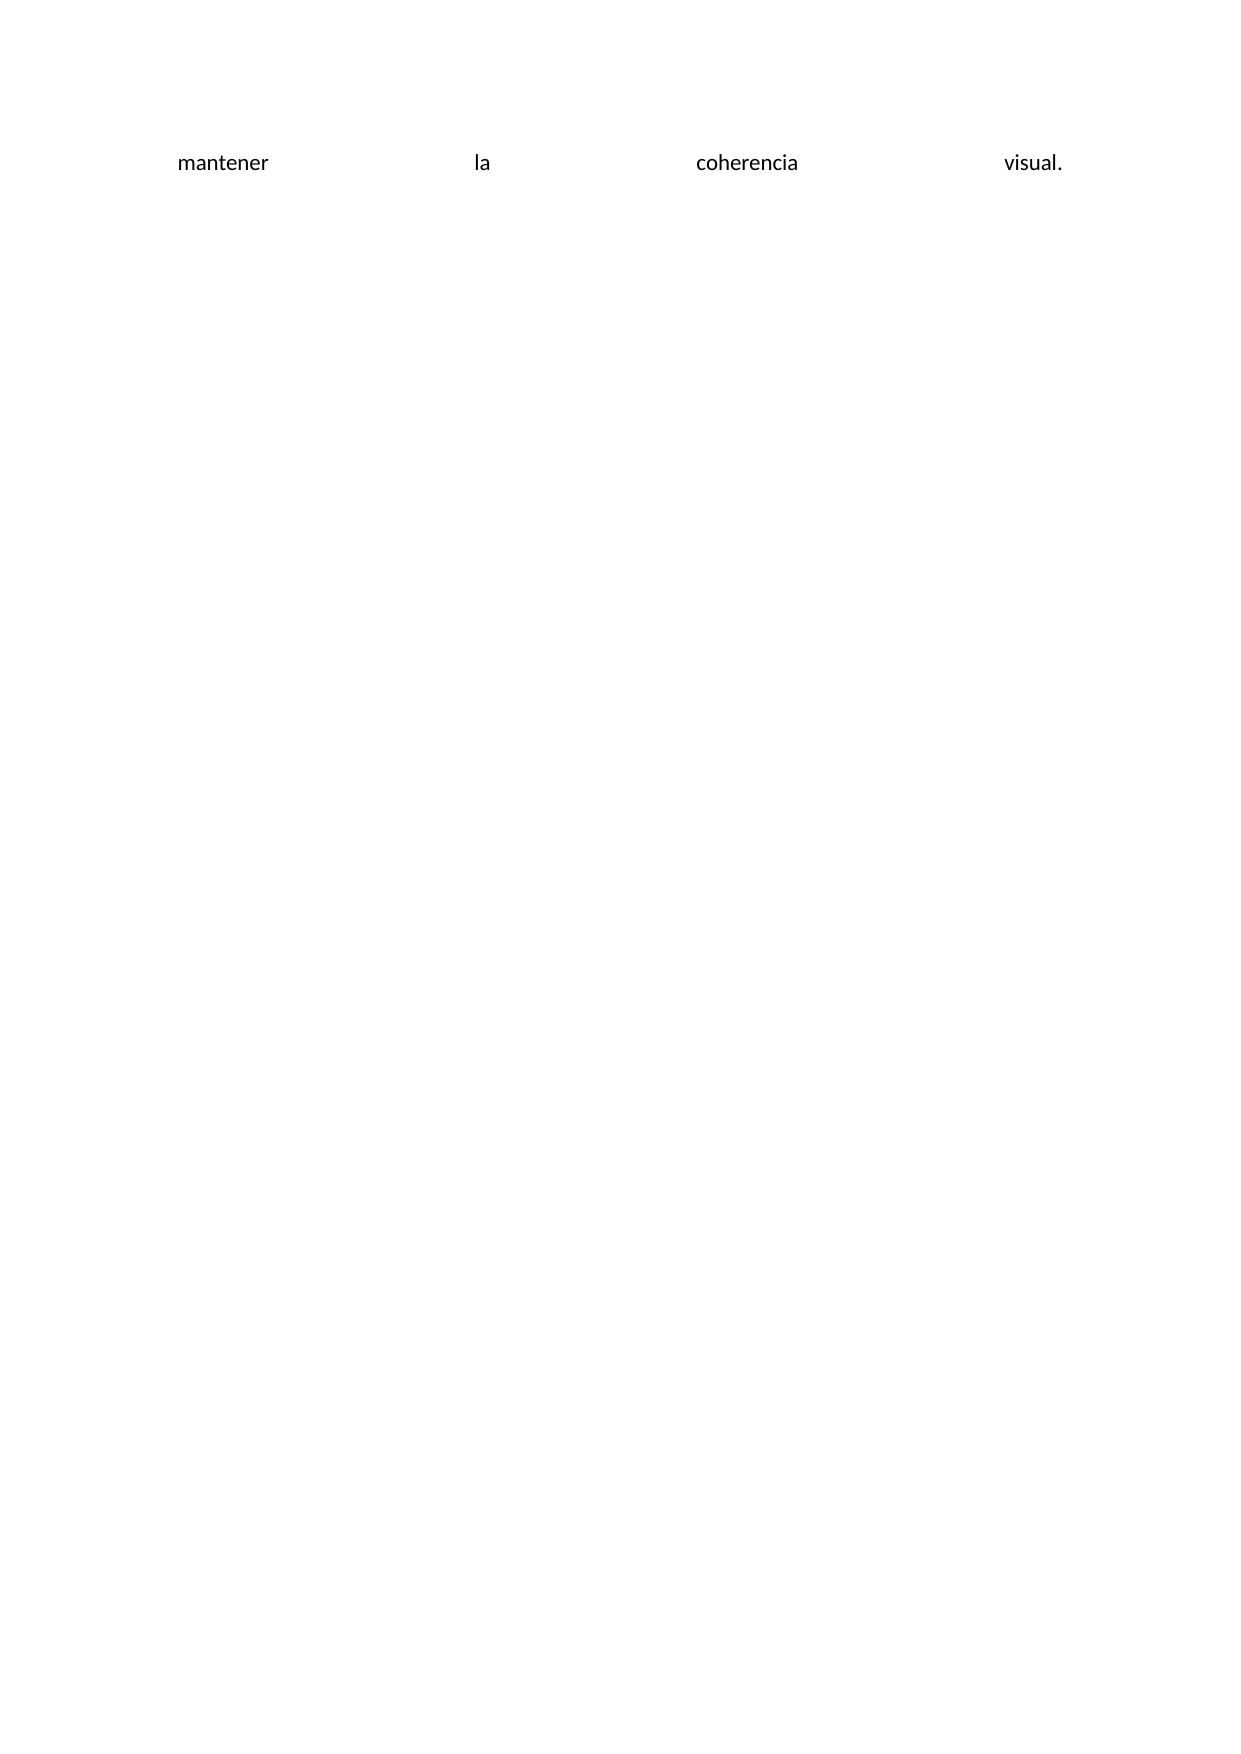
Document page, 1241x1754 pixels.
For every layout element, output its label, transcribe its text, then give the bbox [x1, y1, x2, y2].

text mantener la coherencia visual. [177, 148, 1063, 206]
